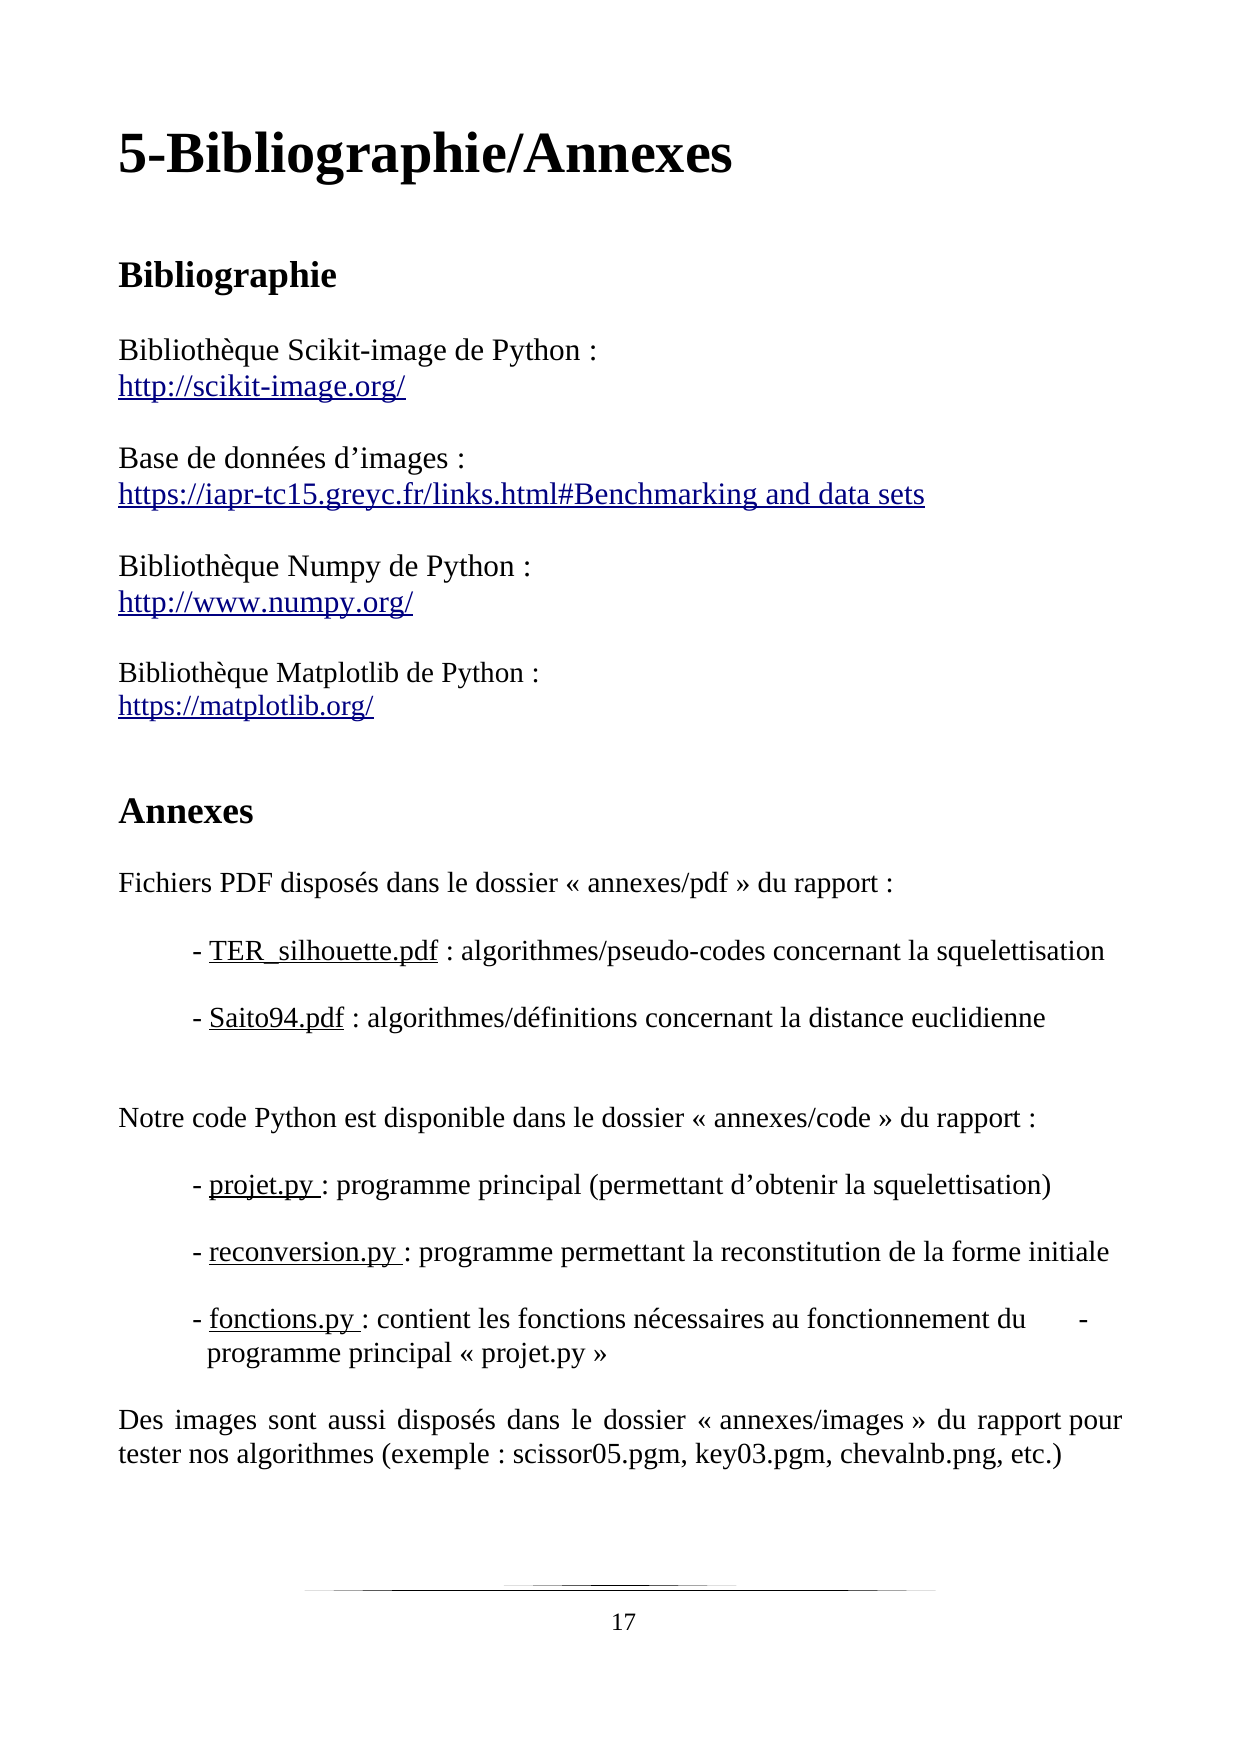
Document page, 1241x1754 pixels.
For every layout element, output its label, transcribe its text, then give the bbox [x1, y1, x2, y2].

text Notre code Python est disponible dans le dossier « annexes/code » du rapport : [118, 1100, 1122, 1134]
text http://scikit-image.org/ [118, 367, 1122, 403]
text Bibliographie [118, 252, 1122, 295]
text - projet.py : programme principal (permettant d’obtenir la squelettisation) [118, 1167, 1122, 1201]
text https://iapr-tc15.greyc.fr/links.html#Benchmarking and data sets [118, 475, 1122, 511]
text - reconversion.py : programme permettant la reconstitution de la forme initiale [118, 1234, 1122, 1268]
text Bibliothèque Scikit-image de Python : [118, 331, 1122, 367]
text Annexes [118, 789, 1122, 832]
text https://matplotlib.org/ [118, 688, 1122, 722]
text - Saito94.pdf : algorithmes/définitions concernant la distance euclidienne [118, 1000, 1122, 1033]
text Bibliothèque Numpy de Python : [118, 547, 1122, 583]
text 5-Bibliographie/Annexes [118, 118, 1122, 185]
text http://www.numpy.org/ [118, 583, 1122, 619]
text - TER_silhouette.pdf : algorithmes/pseudo-codes concernant la squelettisation [118, 933, 1122, 966]
text - fonctions.py : contient les fonctions nécessaires au fonctionnement du - programme principal « projet.py » [118, 1302, 1122, 1369]
text Base de données d’images : [118, 439, 1122, 475]
text Des images sont aussi disposés dans le dossier « annexes/images » du rapport pour tester nos algorithmes (exemple : scissor05.pgm, key03.pgm, chevalnb.png, etc.) [118, 1402, 1122, 1469]
text Fichiers PDF disposés dans le dossier « annexes/pdf » du rapport : [118, 866, 1122, 899]
text Bibliothèque Matplotlib de Python : [118, 655, 1122, 688]
